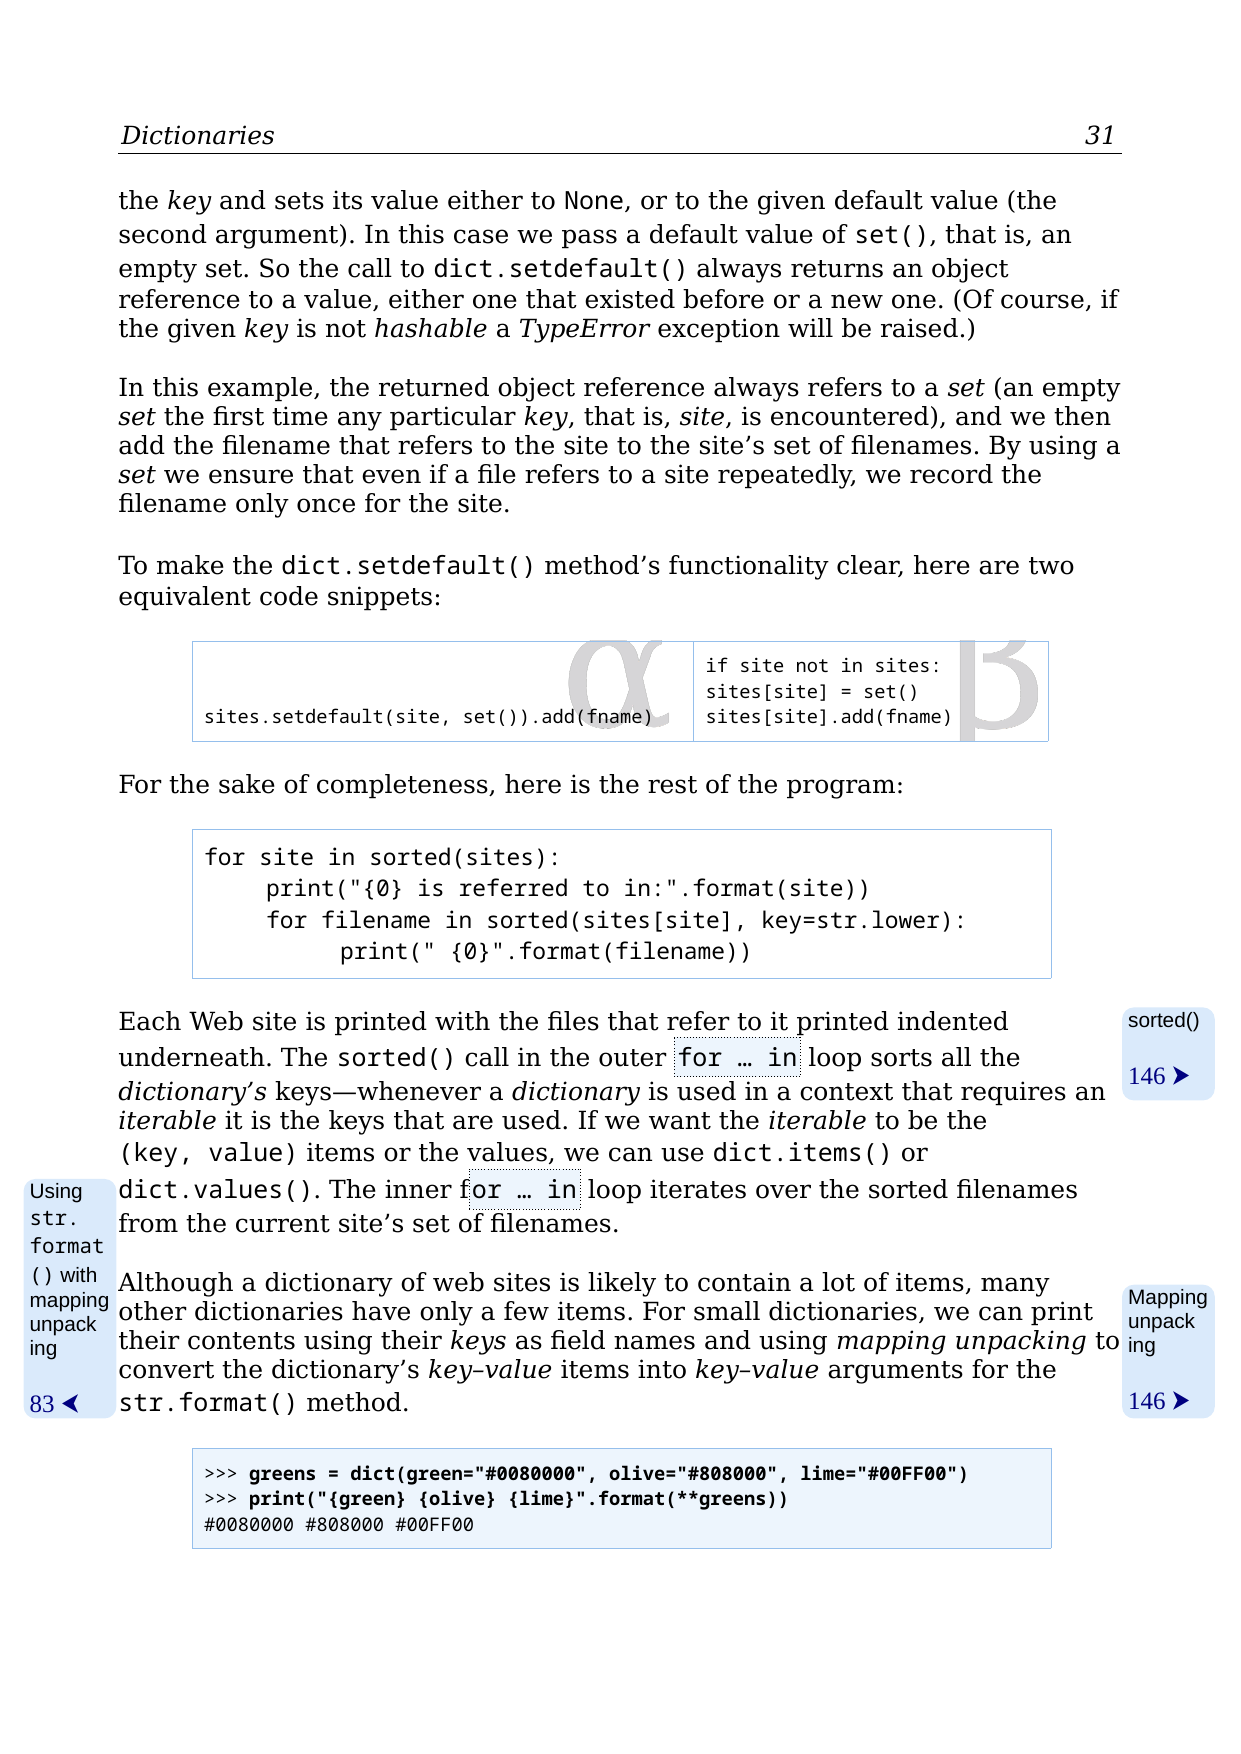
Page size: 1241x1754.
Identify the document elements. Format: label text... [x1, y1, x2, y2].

table_header sites.setdefault(site, set()).add(fname) [193, 642, 693, 741]
text the key and sets its value either to None, or to the given default value (the second argument). In this case we pass a default value of set(), that is, an empty set. So the call to dict.setdefault() always returns an object reference to a value, either one that existed before or a new one. (Of course, if the given key is not hashable a TypeError exception will be raised.) [118, 183, 1122, 343]
text For the sake of completeness, here is the rest of the program: [118, 771, 1122, 800]
table_header if site not in sites: sites[site] = set() sites[site].add(fname) [694, 642, 1048, 741]
text print(" {0}".format(filename)) [193, 923, 1051, 978]
text >>> greens = dict(green="#0080000", olive="#808000", lime="#00FF00") [193, 1449, 1051, 1473]
text for filename in sorted(sites[site], key=str.lower): [193, 892, 1051, 923]
text for site in sorted(sites): [193, 830, 1051, 860]
text In this example, the returned object reference always refers to a set (an empty set the first time any particular key, that is, site, is encountered), and we then add the filename that refers to the site to the site’s set of filenames. By using a set we ensure that even if a file refers to a site repeatedly, we record the filename only once for the site. [118, 373, 1122, 518]
text Each Web site is printed with the files that refer to it printed indented underneath. The sorted() call in the outer for … in loop sorts all the dictionary’s keys—whenever a dictionary is used in a context that requires an iterable it is the keys that are used. If we want the iterable to be the (key, value) items or the values, we can use dict.items() or dict.values(). The inner for … in loop iterates over the sorted filenames from the current site’s set of filenames. [118, 1007, 1122, 1238]
text To make the dict.setdefault() method’s functionality clear, here are two equivalent code snippets: [118, 548, 1122, 611]
text print("{0} is referred to in:".format(site)) [193, 860, 1051, 892]
text >>> print("{green} {olive} {lime}".format(**greens)) [193, 1473, 1051, 1499]
text Although a dictionary of web sites is likely to contain a lot of items, many other dictionaries have only a few items. For small dictionaries, we can print their contents using their keys as field names and using mapping unpacking to convert the dictionary’s key–value items into key–value arguments for the str.format() method. [118, 1268, 1122, 1418]
text #0080000 #808000 #00FF00 [193, 1499, 1051, 1548]
